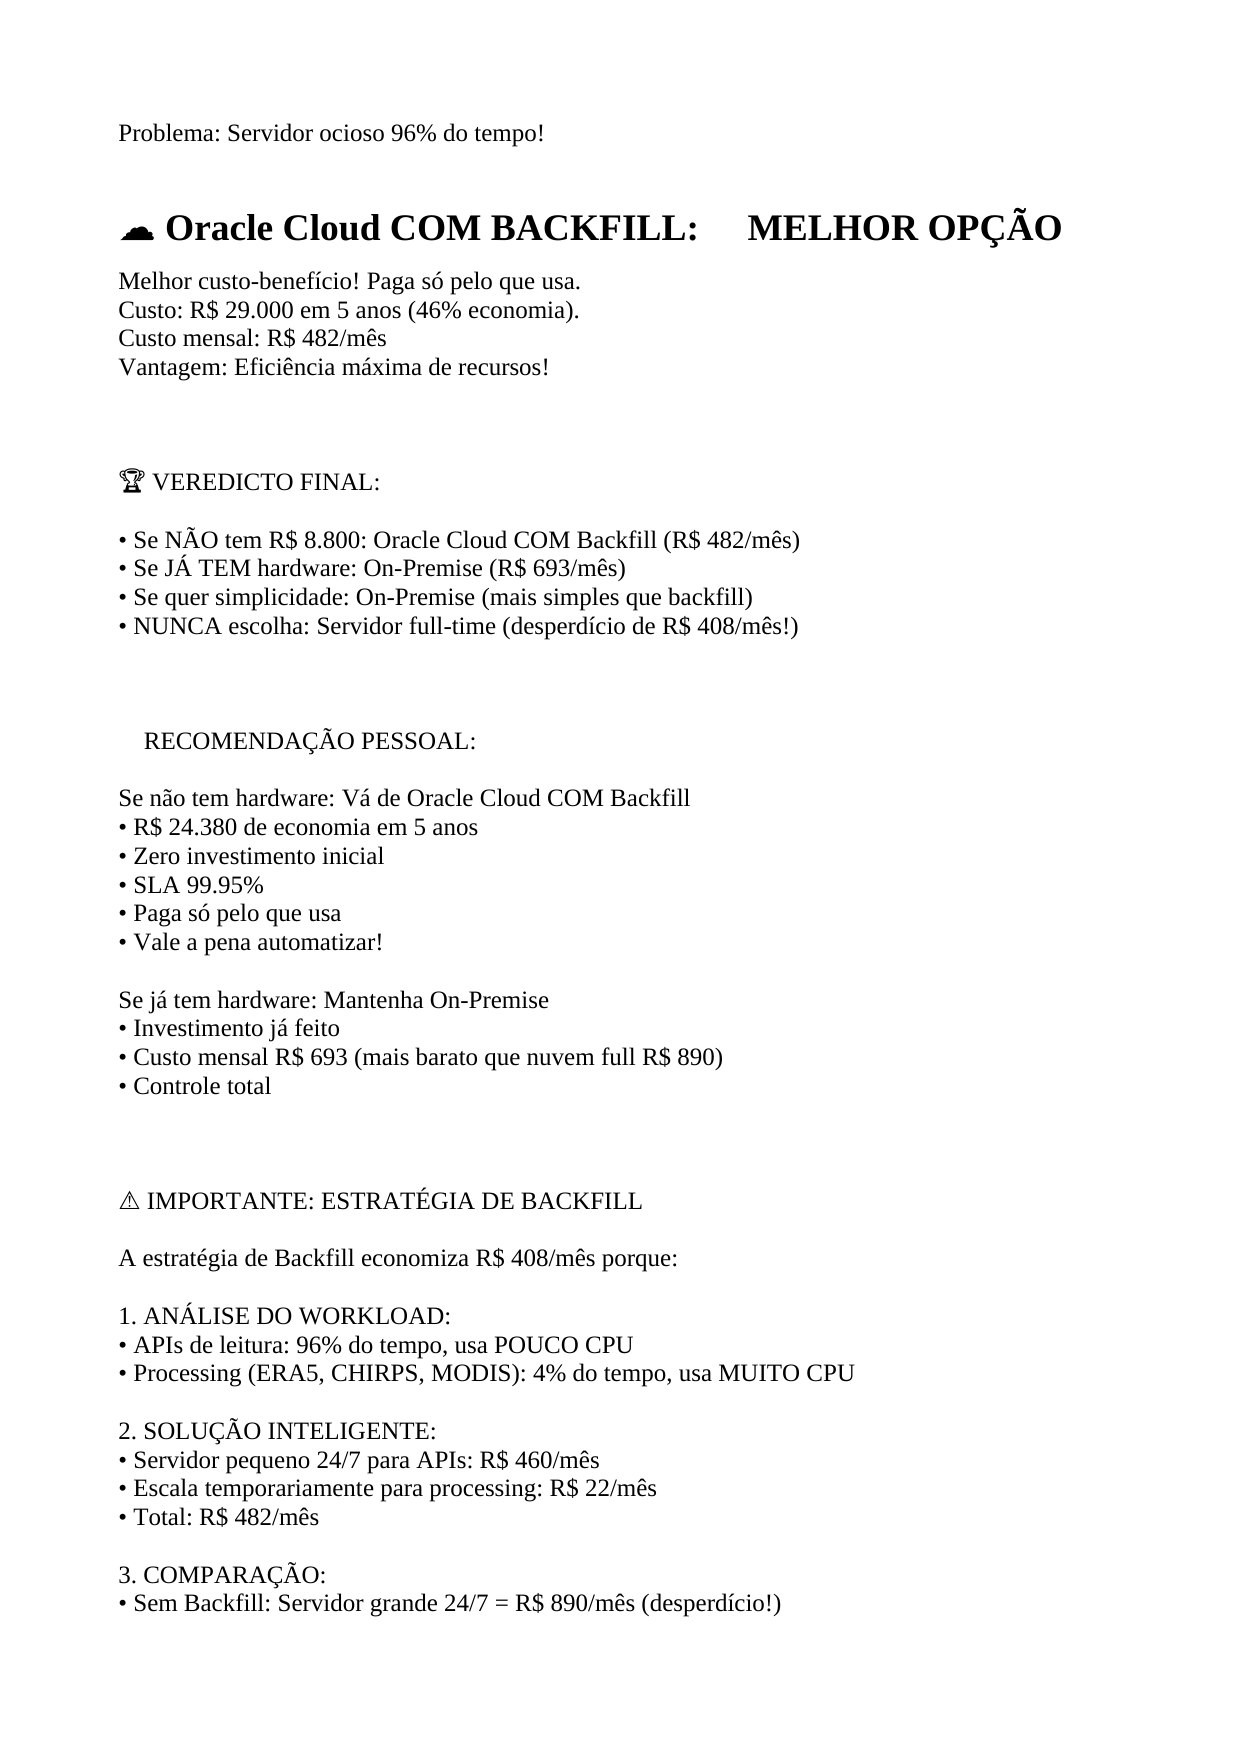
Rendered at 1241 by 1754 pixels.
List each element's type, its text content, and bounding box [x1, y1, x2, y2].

text • Custo mensal R$ 693 (mais barato que nuvem full R$ 890) [118, 1042, 1122, 1071]
text ⚠️ IMPORTANTE: ESTRATÉGIA DE BACKFILL [118, 1186, 1122, 1215]
text 3. COMPARAÇÃO: [118, 1560, 1122, 1588]
text • Investimento já feito [118, 1013, 1122, 1042]
text 1. ANÁLISE DO WORKLOAD: [118, 1301, 1122, 1330]
text • Controle total [118, 1071, 1122, 1100]
text • Se NÃO tem R$ 8.800: Oracle Cloud COM Backfill (R$ 482/mês) [118, 525, 1122, 553]
text • Processing (ERA5, CHIRPS, MODIS): 4% do tempo, usa MUITO CPU [118, 1358, 1122, 1387]
text Custo: R$ 29.000 em 5 anos (46% economia). [118, 295, 1122, 323]
subtitle ☁️ Oracle Cloud COM BACKFILL: 🏆 MELHOR OPÇÃO [118, 205, 1122, 248]
text • Paga só pelo que usa [118, 898, 1122, 927]
text • Se quer simplicidade: On-Premise (mais simples que backfill) [118, 582, 1122, 611]
text • R$ 24.380 de economia em 5 anos [118, 812, 1122, 841]
text • Servidor pequeno 24/7 para APIs: R$ 460/mês [118, 1445, 1122, 1473]
text • Sem Backfill: Servidor grande 24/7 = R$ 890/mês (desperdício!) [118, 1588, 1122, 1617]
text • NUNCA escolha: Servidor full-time (desperdício de R$ 408/mês!) [118, 611, 1122, 640]
text A estratégia de Backfill economiza R$ 408/mês porque: [118, 1243, 1122, 1272]
text 2. SOLUÇÃO INTELIGENTE: [118, 1416, 1122, 1445]
text • APIs de leitura: 96% do tempo, usa POUCO CPU [118, 1330, 1122, 1358]
text • SLA 99.95% [118, 870, 1122, 898]
text • Zero investimento inicial [118, 841, 1122, 870]
text Custo mensal: R$ 482/mês [118, 323, 1122, 352]
text 💡 RECOMENDAÇÃO PESSOAL: [118, 726, 1122, 755]
text Se já tem hardware: Mantenha On-Premise [118, 985, 1122, 1013]
text • Escala temporariamente para processing: R$ 22/mês [118, 1473, 1122, 1502]
text • Se JÁ TEM hardware: On-Premise (R$ 693/mês) [118, 553, 1122, 582]
text 🏆 VEREDICTO FINAL: [118, 467, 1122, 496]
text Vantagem: Eficiência máxima de recursos! [118, 352, 1122, 381]
text • Vale a pena automatizar! [118, 927, 1122, 956]
text • Total: R$ 482/mês [118, 1502, 1122, 1531]
text Se não tem hardware: Vá de Oracle Cloud COM Backfill [118, 783, 1122, 812]
text Melhor custo-benefício! Paga só pelo que usa. [118, 266, 1122, 295]
text Problema: Servidor ocioso 96% do tempo! [118, 118, 1122, 147]
